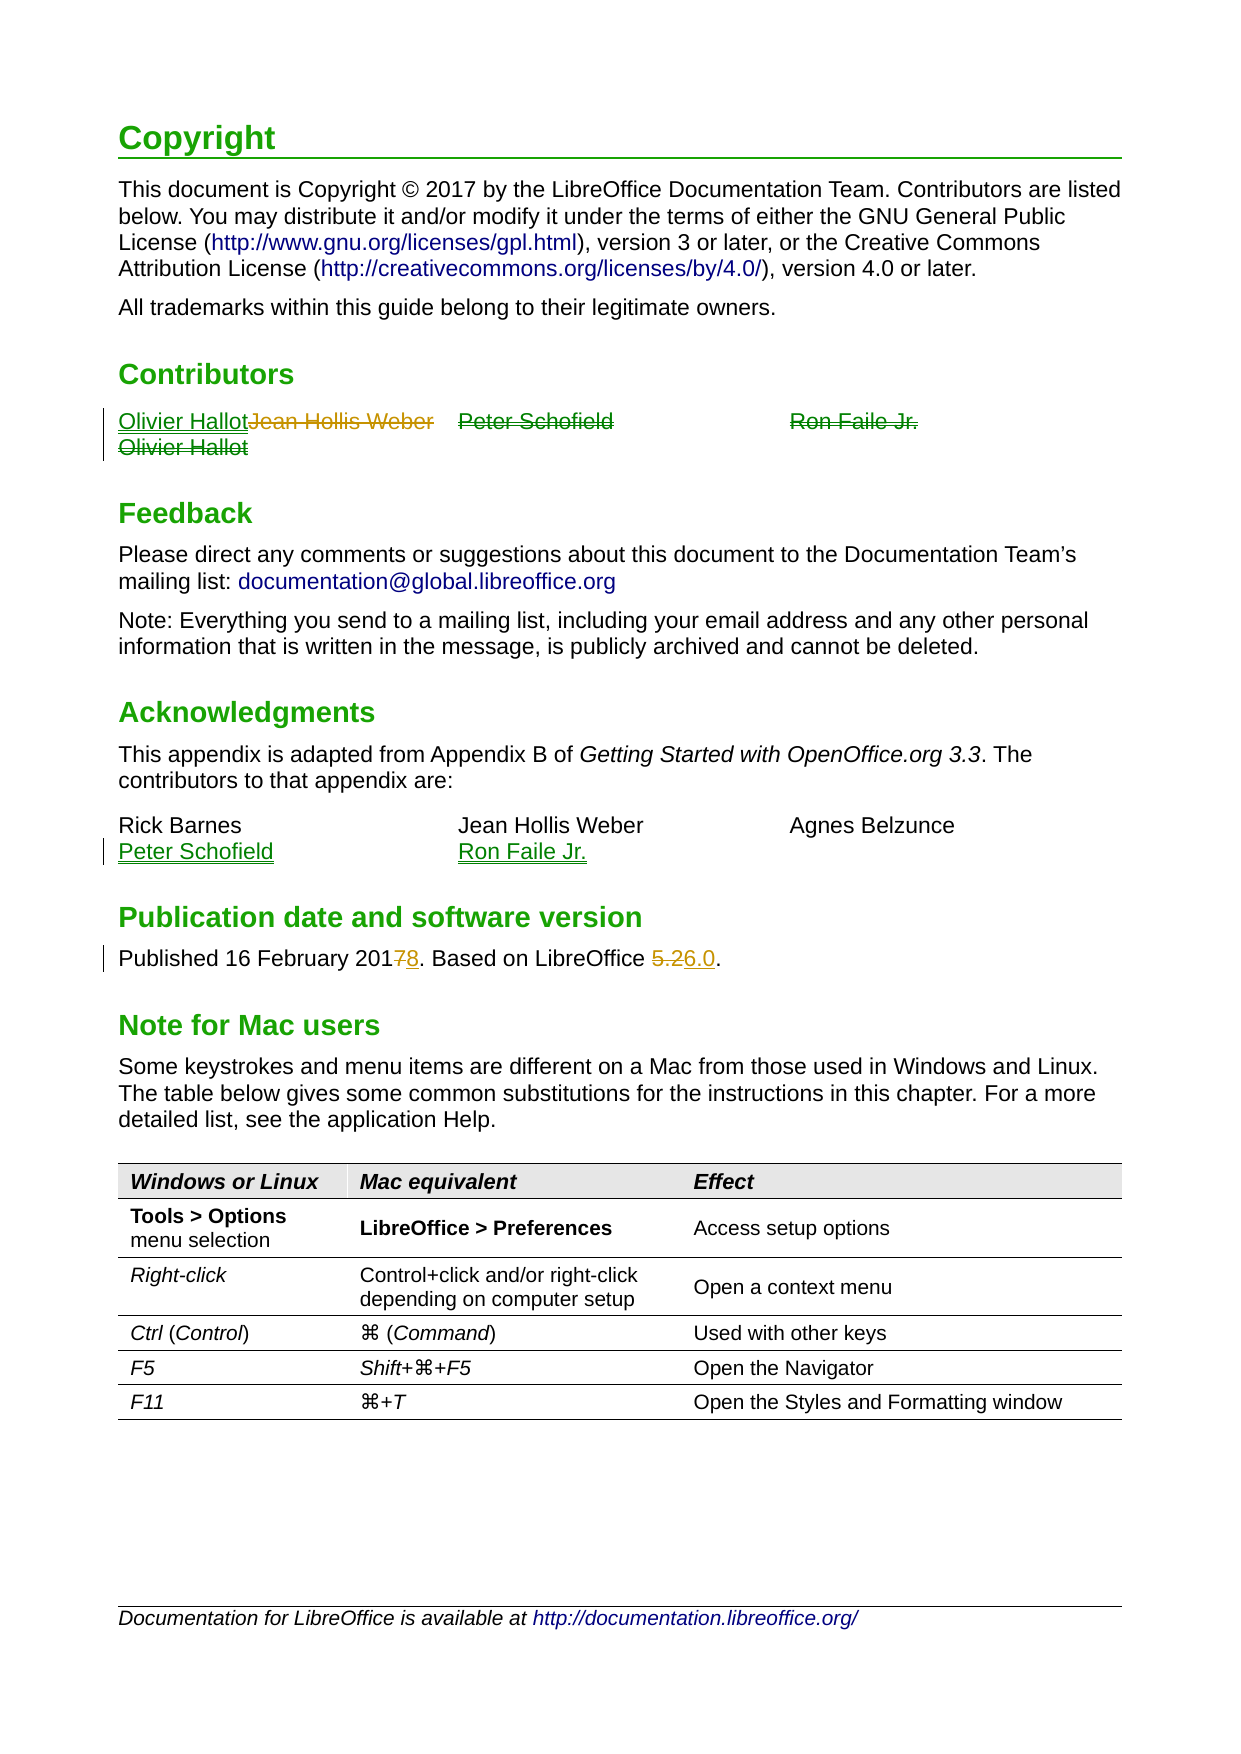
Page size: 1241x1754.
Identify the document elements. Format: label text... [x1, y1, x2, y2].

table_cell Tools > Options menu selection [118, 1199, 347, 1257]
table_header [793, 415, 802, 421]
table_cell Open the Navigator [681, 1351, 1122, 1384]
table_cell Ron Faile Jr. [458, 838, 789, 865]
table_header Mac equivalent [348, 1164, 681, 1198]
subtitle Contributors [118, 357, 1122, 390]
subtitle Note for Mac users [118, 1008, 1122, 1041]
table_cell Ctrl (Control) [118, 1316, 347, 1349]
text Note: Everything you send to a mailing list, including your email address and any other personal information that is written in the message, is publicly archived and cannot be deleted. [118, 607, 1122, 659]
text Published 16 February 2018. Based on LibreOffice 6.0. [118, 945, 1122, 972]
table_header Olivier Hallot [118, 408, 458, 434]
subtitle Copyright [118, 118, 1122, 157]
subtitle Publication date and software version [118, 900, 1122, 934]
table_cell [789, 838, 1122, 865]
text This appendix is adapted from Appendix B of Getting Started with OpenOffice.org 3.3. The contributors to that appendix are: [118, 741, 1122, 793]
table_cell Used with other keys [681, 1316, 1122, 1349]
table_header [789, 408, 1122, 434]
table_header Windows or Linux [118, 1164, 347, 1198]
table_cell LibreOffice > Preferences [348, 1199, 681, 1257]
subtitle Acknowledgments [118, 696, 1122, 729]
text This document is Copyright © 2017 by the LibreOffice Documentation Team. Contributors are listed below. You may distribute it and/or modify it under the terms of either the GNU General Public License (http://www.gnu.org/licenses/gpl.html), version 3 or later, or the Creative Commons Attribution License (http://creativecommons.org/licenses/by/4.0/), version 4.0 or later. [118, 176, 1122, 282]
table_cell Open a context menu [681, 1258, 1122, 1315]
text Some keystrokes and menu items are different on a Mac from those used in Windows and Linux. The table below gives some common substitutions for the instructions in this chapter. For a more detailed list, see the application Help. [118, 1053, 1122, 1132]
table_cell Shift+⌘+F5 [348, 1351, 681, 1384]
table_cell Right-click [118, 1258, 347, 1315]
table_cell Peter Schofield [118, 838, 458, 865]
table_header Effect [681, 1164, 1122, 1198]
text All trademarks within this guide belong to their legitimate owners. [118, 294, 1122, 321]
table_header [458, 408, 789, 434]
table_cell [118, 434, 458, 461]
table_cell Open the Styles and Formatting window [681, 1385, 1122, 1418]
table_header Agnes Belzunce [789, 812, 1122, 838]
table_cell [121, 441, 133, 448]
table_cell ⌘+T [348, 1385, 681, 1418]
table_cell Access setup options [681, 1199, 1122, 1257]
table_cell ⌘ (Command) [348, 1316, 681, 1349]
table_cell [789, 434, 1122, 461]
table_cell [458, 434, 789, 461]
subtitle Feedback [118, 496, 1122, 530]
table_cell Control+click and/or right-click depending on computer setup [348, 1258, 681, 1315]
text Please direct any comments or suggestions about this document to the Documentation Team’s mailing list: documentation@global.libreoffice.org [118, 541, 1122, 594]
table_cell F5 [118, 1351, 347, 1384]
table_cell F11 [118, 1385, 347, 1418]
table_header Jean Hollis Weber [458, 812, 789, 838]
table_header [462, 415, 470, 421]
table_header Rick Barnes [118, 812, 458, 838]
